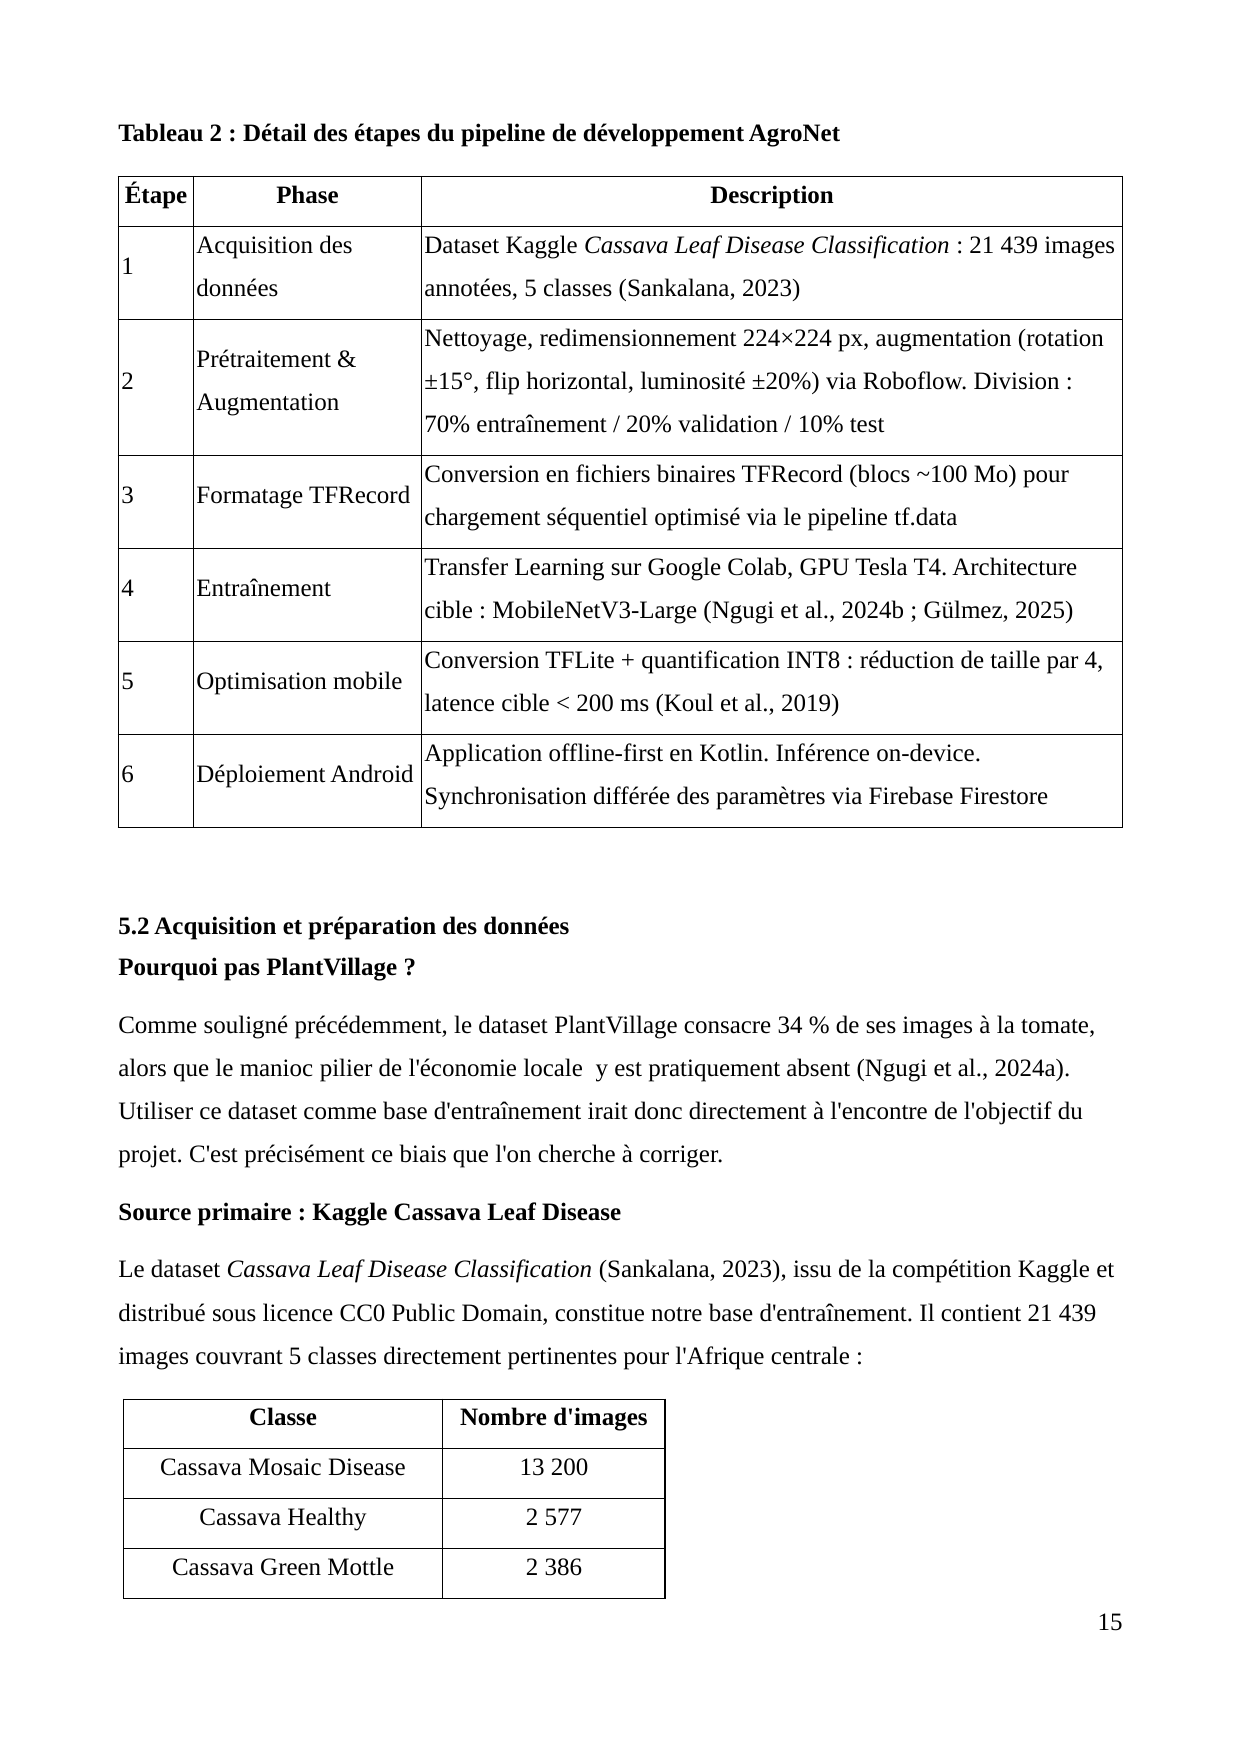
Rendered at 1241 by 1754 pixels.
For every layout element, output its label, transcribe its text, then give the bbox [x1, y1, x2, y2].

text Comme souligné précédemment, le dataset PlantVillage consacre 34 % de ses images à la tomate, alors que le manioc pilier de l'économie locale y est pratiquement absent (Ngugi et al., 2024a). Utiliser ce dataset comme base d'entraînement irait donc directement à l'encontre de l'objectif du projet. C'est précisément ce biais que l'on cherche à corriger. [118, 1010, 1122, 1168]
table_cell Acquisition des données [194, 227, 421, 319]
table_cell Prétraitement & Augmentation [194, 320, 421, 455]
table_cell Entraînement [194, 549, 421, 641]
table_cell 2 386 [443, 1549, 664, 1598]
table_header Phase [194, 177, 421, 226]
table_cell Déploiement Android [194, 735, 421, 827]
table_header Description [422, 177, 1122, 226]
subtitle 5.2 Acquisition et préparation des données [118, 911, 1122, 939]
table_cell 3 [119, 456, 193, 548]
table_cell Cassava Healthy [124, 1499, 442, 1548]
table_header Étape [119, 177, 193, 226]
table_cell 2 577 [443, 1499, 664, 1548]
table_header Nombre d'images [443, 1400, 664, 1448]
text Pourquoi pas PlantVillage ? [118, 952, 1122, 981]
table_cell Application offline-first en Kotlin. Inférence on-device. Synchronisation différée des paramètres via Firebase Firestore [422, 735, 1122, 827]
table_header Classe [124, 1400, 442, 1448]
table_cell 13 200 [443, 1449, 664, 1498]
table_cell Conversion TFLite + quantification INT8 : réduction de taille par 4, latence cible < 200 ms (Koul et al., 2019) [422, 642, 1122, 734]
text Le dataset Cassava Leaf Disease Classification (Sankalana, 2023), issu de la compétition Kaggle et distribué sous licence CC0 Public Domain, constitue notre base d'entraînement. Il contient 21 439 images couvrant 5 classes directement pertinentes pour l'Afrique centrale : [118, 1254, 1122, 1369]
table_cell Nettoyage, redimensionnement 224×224 px, augmentation (rotation ±15°, flip horizontal, luminosité ±20%) via Roboflow. Division : 70% entraînement / 20% validation / 10% test [422, 320, 1122, 455]
table_cell 6 [119, 735, 193, 827]
table_cell Dataset Kaggle Cassava Leaf Disease Classification : 21 439 images annotées, 5 classes (Sankalana, 2023) [422, 227, 1122, 319]
table_cell Transfer Learning sur Google Colab, GPU Tesla T4. Architecture cible : MobileNetV3-Large (Ngugi et al., 2024b ; Gülmez, 2025) [422, 549, 1122, 641]
table_cell Conversion en fichiers binaires TFRecord (blocs ~100 Mo) pour chargement séquentiel optimisé via le pipeline tf.data [422, 456, 1122, 548]
table_cell 2 [119, 320, 193, 455]
table_cell Cassava Green Mottle [124, 1549, 442, 1598]
table_cell Optimisation mobile [194, 642, 421, 734]
text Source primaire : Kaggle Cassava Leaf Disease [118, 1197, 1122, 1226]
table_cell Cassava Mosaic Disease [124, 1449, 442, 1498]
table_cell 1 [119, 227, 193, 319]
table_cell 5 [119, 642, 193, 734]
table_cell 4 [119, 549, 193, 641]
table_cell Formatage TFRecord [194, 456, 421, 548]
text Tableau 2 : Détail des étapes du pipeline de développement AgroNet [118, 118, 1122, 147]
